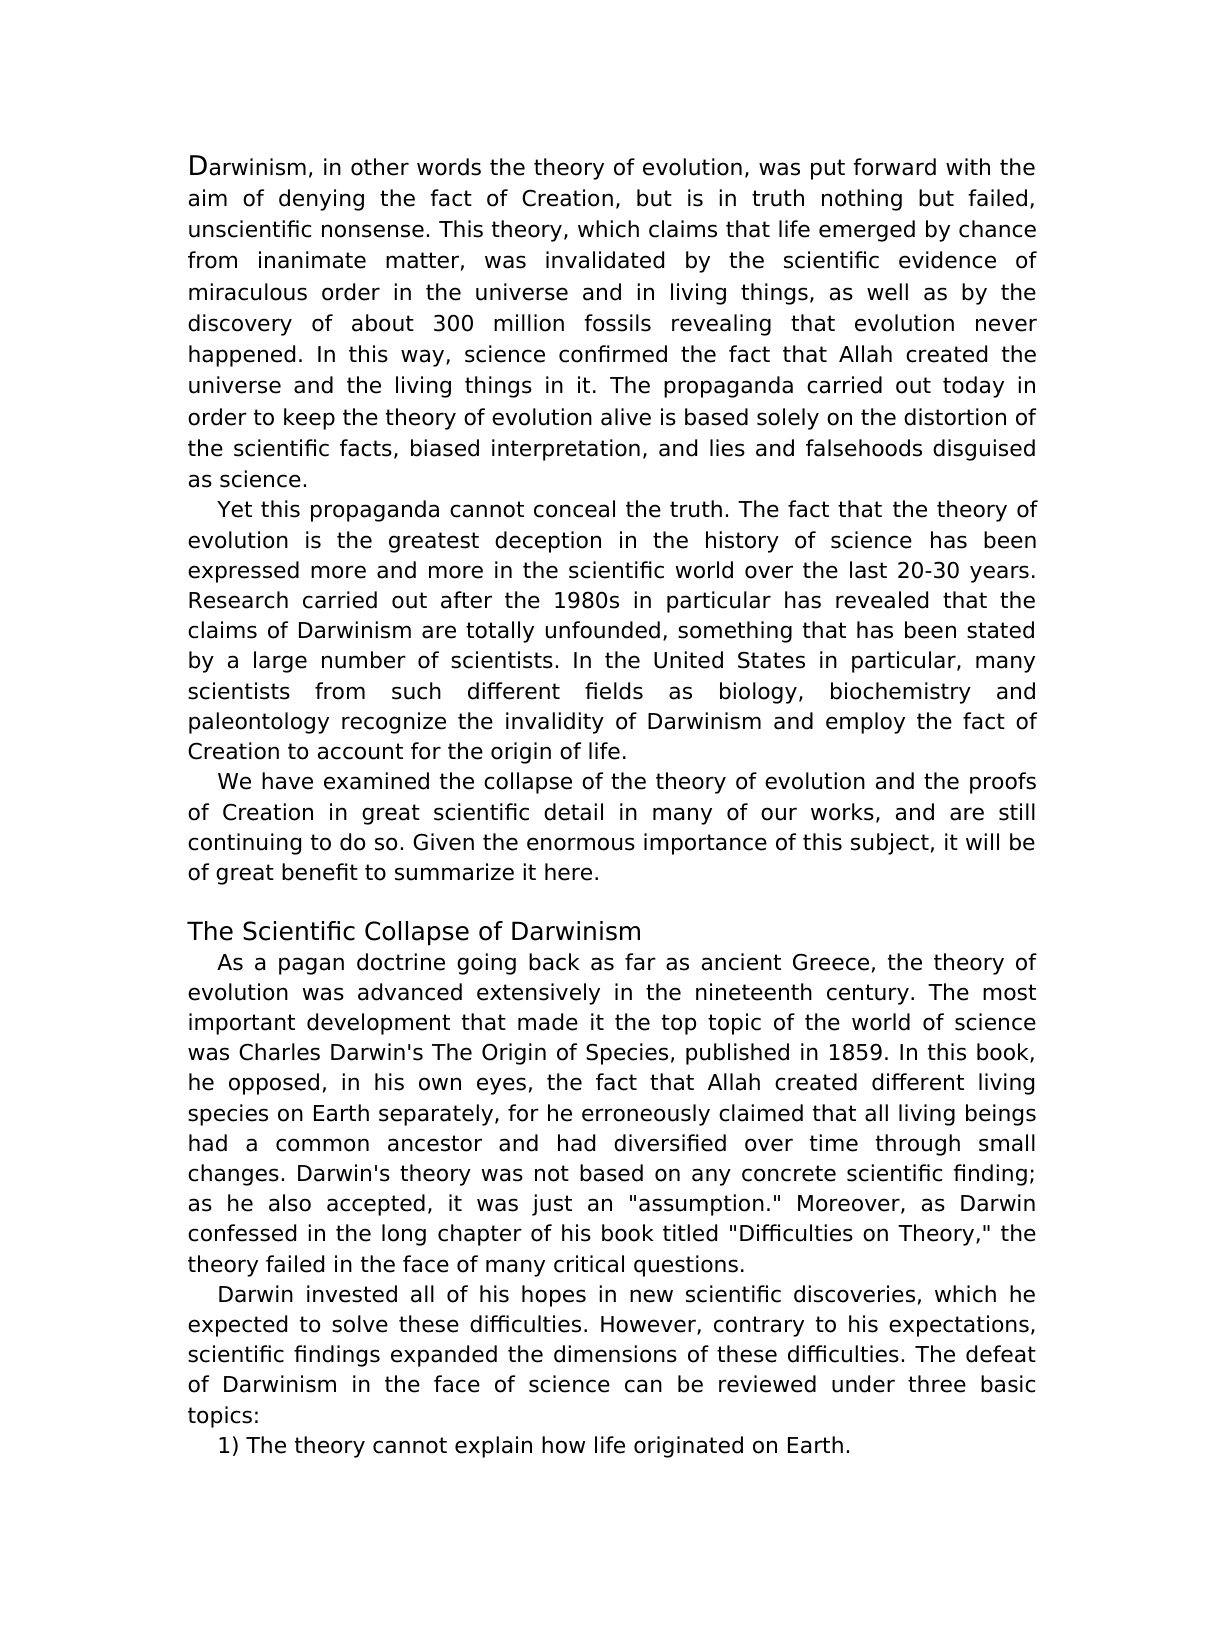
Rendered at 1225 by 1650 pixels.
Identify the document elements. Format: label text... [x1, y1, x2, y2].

text Darwinism, in other words the theory of evolution, was put forward with the aim of denying the fact of Creation, but is in truth nothing but failed, unscientific nonsense. This theory, which claims that life emerged by chance from inanimate matter, was invalidated by the scientific evidence of miraculous order in the universe and in living things, as well as by the discovery of about 300 million fossils revealing that evolution never happened. In this way, science confirmed the fact that Allah created the universe and the living things in it. The propaganda carried out today in order to keep the theory of evolution alive is based solely on the distortion of the scientific facts, biased interpretation, and lies and falsehoods disguised as science. [187, 150, 1037, 494]
text We have examined the collapse of the theory of evolution and the proofs of Creation in great scientific detail in many of our works, and are still continuing to do so. Given the enormous importance of this subject, it will be of great benefit to summarize it here. [187, 766, 1037, 886]
subtitle The Scientific Collapse of Darwinism [187, 917, 1037, 946]
text Yet this propaganda cannot conceal the truth. The fact that the theory of evolution is the greatest deception in the history of science has been expressed more and more in the scientific world over the last 20-30 years. Research carried out after the 1980s in particular has revealed that the claims of Darwinism are totally unfounded, something that has been stated by a large number of scientists. In the United States in particular, many scientists from such different fields as biology, biochemistry and paleontology recognize the invalidity of Darwinism and employ the fact of Creation to account for the origin of life. [187, 494, 1037, 766]
text As a pagan doctrine going back as far as ancient Greece, the theory of evolution was advanced extensively in the nineteenth century. The most important development that made it the top topic of the world of science was Charles Darwin's The Origin of Species, published in 1859. In this book, he opposed, in his own eyes, the fact that Allah created different living species on Earth separately, for he erroneously claimed that all living beings had a common ancestor and had diversified over time through small changes. Darwin's theory was not based on any concrete scientific finding; as he also accepted, it was just an "assumption." Moreover, as Darwin confessed in the long chapter of his book titled "Difficulties on Theory," the theory failed in the face of many critical questions. [187, 946, 1037, 1278]
text 1) The theory cannot explain how life originated on Earth. [187, 1429, 1037, 1459]
text Darwin invested all of his hopes in new scientific discoveries, which he expected to solve these difficulties. However, contrary to his expectations, scientific findings expanded the dimensions of these difficulties. The defeat of Darwinism in the face of science can be reviewed under three basic topics: [187, 1278, 1037, 1429]
